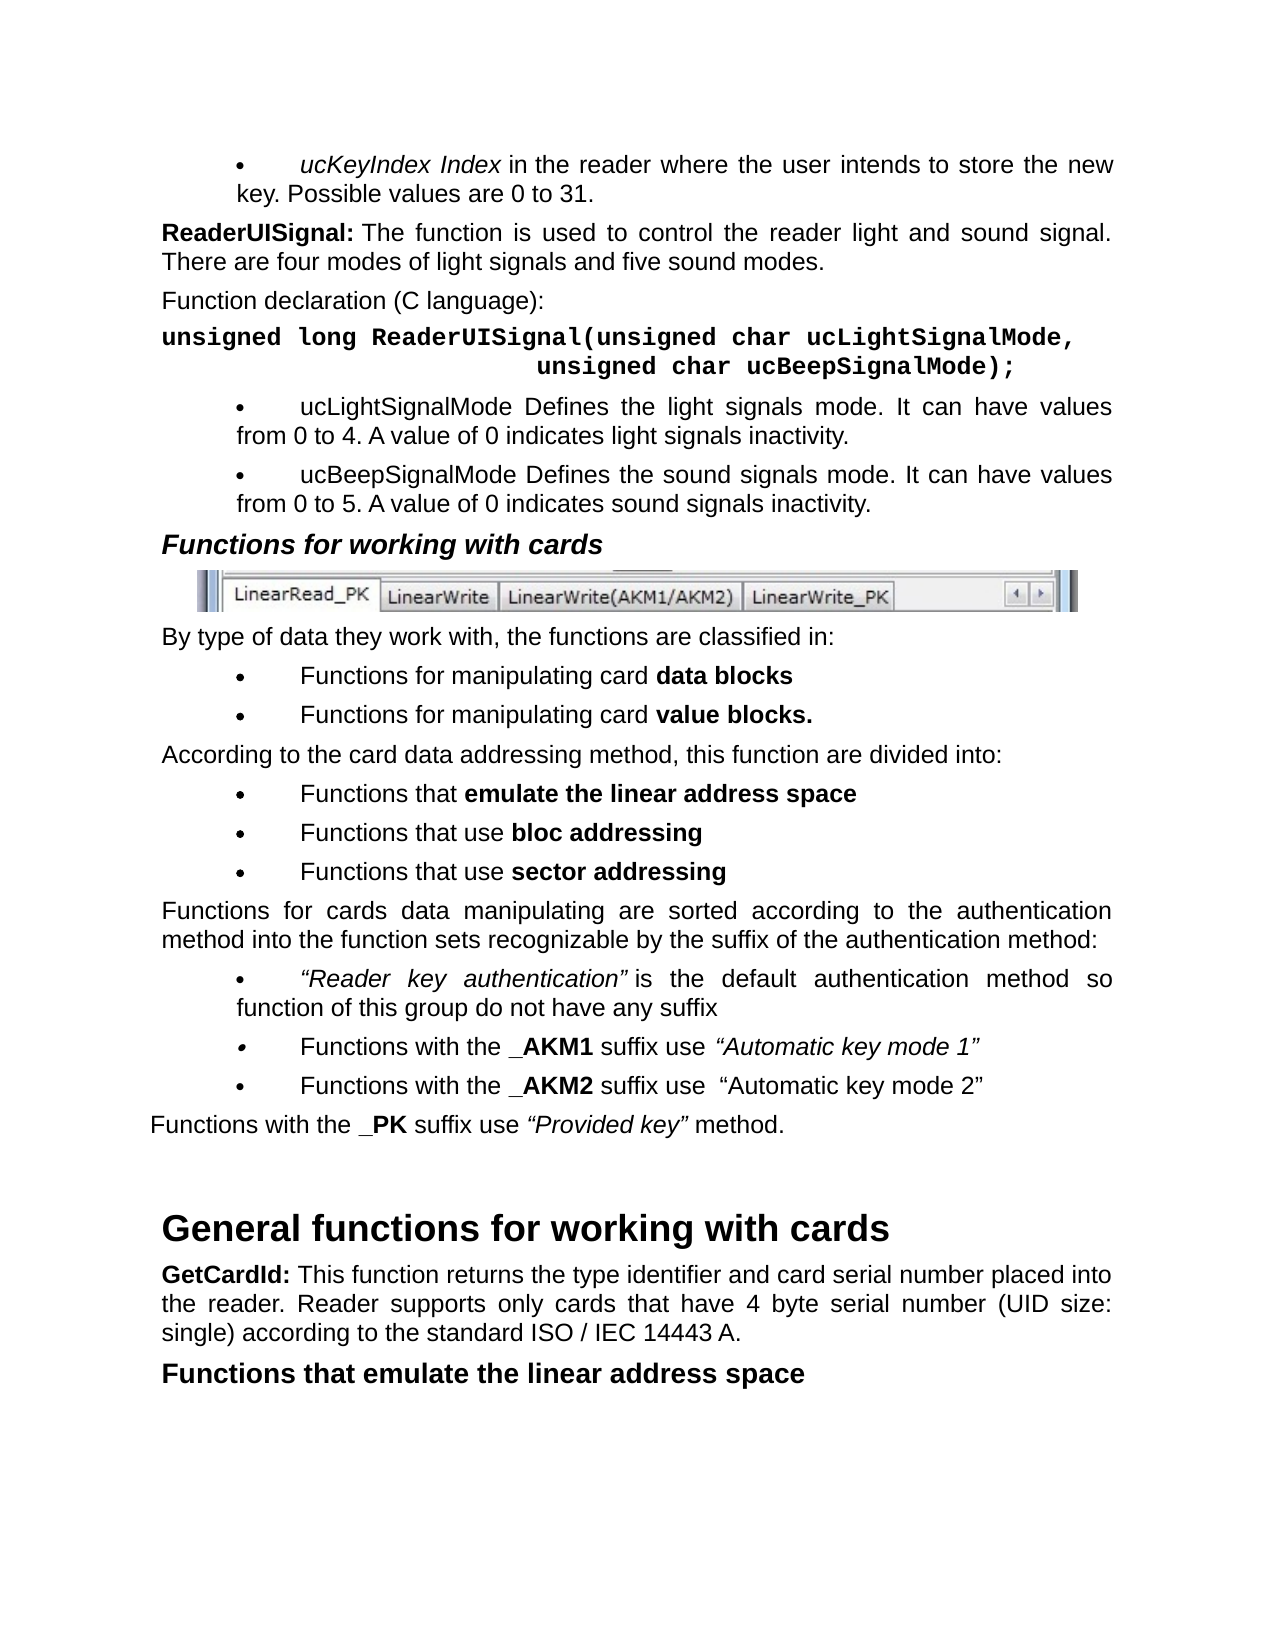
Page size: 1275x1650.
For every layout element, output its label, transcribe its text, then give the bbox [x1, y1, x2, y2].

text Functions that emulate the linear address space [161, 1357, 1114, 1389]
picture [197, 570, 1078, 612]
text General functions for working with cards [161, 1207, 1114, 1250]
list ucBeepSignalMode Defines the sound signals mode. It can have values from ​​0 to 5. A value of 0 indicates sound signals inactivity. [236, 460, 1114, 517]
text By type of data they work with, the functions are classified in: [161, 622, 1114, 651]
text GetCardId: This function returns the type identifier and card serial number placed into the reader. Reader supports only cards that have 4 byte serial number (UID size: single) according to the standard ISO / IEC 14443 A. [161, 1260, 1114, 1346]
text unsigned long ReaderUISignal(unsigned char ucLightSignalMode, unsigned char ucBeepSignalMode); [161, 325, 1114, 382]
text Function declaration (C language): [161, 286, 1114, 314]
text ReaderUISignal: The function is used to control the reader light and sound signal. There are four modes of light signals and five sound modes. [161, 218, 1114, 275]
list Functions with the _AKM1 suffix use “Automatic key mode 1” [236, 1032, 1114, 1061]
text Functions for cards data manipulating are sorted according to the authentication method into the function sets recognizable by the suffix of the authentication method: [161, 896, 1114, 954]
list Functions that emulate the linear address space [236, 779, 1114, 808]
list Functions for manipulating card value blocks. [236, 701, 1114, 729]
list Functions that use sector addressing [236, 857, 1114, 886]
list Functions with the _AKM2 suffix use “Automatic key mode 2” [236, 1071, 1114, 1100]
list ucKeyIndex Index in the reader where the user intends to store the new key. Possible values ​​are 0 to 31. [236, 150, 1114, 207]
list Functions that use bloc addressing [236, 818, 1114, 847]
text Functions for working with cards [161, 528, 1114, 560]
list Functions for manipulating card data blocks [236, 661, 1114, 690]
list ucLightSignalMode Defines the light signals mode. It can have values from ​​0 to 4. A value of 0 indicates light signals inactivity. [236, 392, 1114, 449]
text Functions with the _PK suffix use “Provided key” method. [150, 1111, 1125, 1139]
text According to the card data addressing method, this function are divided into: [161, 740, 1114, 768]
list “Reader key authentication” is the default authentication method so function of this group do not have any suffix [236, 964, 1114, 1022]
